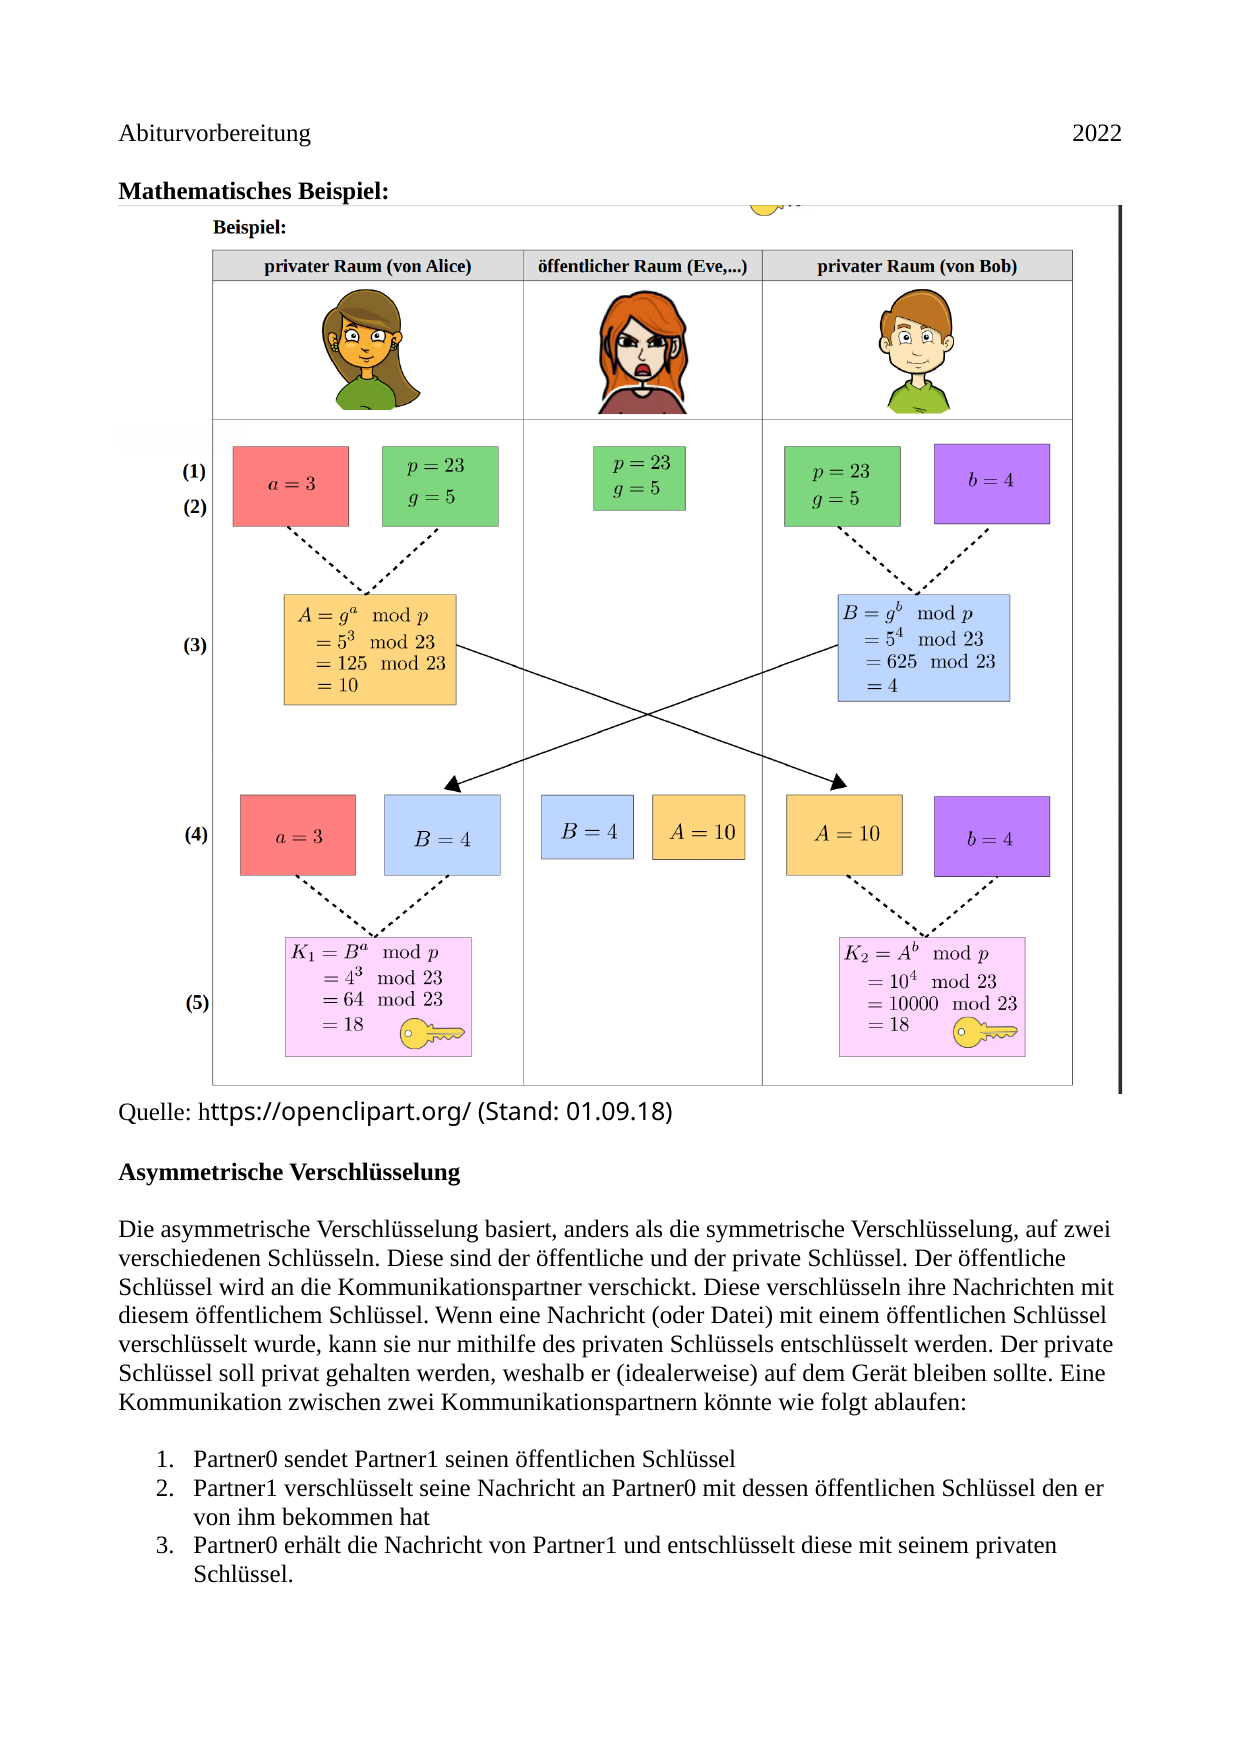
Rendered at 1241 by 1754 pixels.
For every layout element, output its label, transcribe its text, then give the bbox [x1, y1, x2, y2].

text Quelle: https://openclipart.org/ (Stand: 01.09.18) [118, 1094, 1122, 1128]
text Die asymmetrische Verschlüsselung basiert, anders als die symmetrische Verschlüsselung, auf zwei verschiedenen Schlüsseln. Diese sind der öffentliche und der private Schlüssel. Der öffentliche Schlüssel wird an die Kommunikationspartner verschickt. Diese verschlüsseln ihre Nachrichten mit diesem öffentlichem Schlüssel. Wenn eine Nachricht (oder Datei) mit einem öffentlichen Schlüssel verschlüsselt wurde, kann sie nur mithilfe des privaten Schlüssels entschlüsselt werden. Der private Schlüssel soll privat gehalten werden, weshalb er (idealerweise) auf dem Gerät bleiben sollte. Eine Kommunikation zwischen zwei Kommunikationspartnern könnte wie folgt ablaufen: [118, 1214, 1122, 1415]
picture [118, 205, 1123, 1094]
text Asymmetrische Verschlüsselung [118, 1157, 1122, 1185]
text Mathematisches Beispiel: [118, 176, 1122, 205]
list Partner0 sendet Partner1 seinen öffentlichen Schlüssel [156, 1444, 1122, 1473]
list Partner0 erhält die Nachricht von Partner1 und entschlüsselt diese mit seinem privaten Schlüssel. [156, 1530, 1122, 1588]
list Partner1 verschlüsselt seine Nachricht an Partner0 mit dessen öffentlichen Schlüssel den er von ihm bekommen hat [156, 1473, 1122, 1530]
